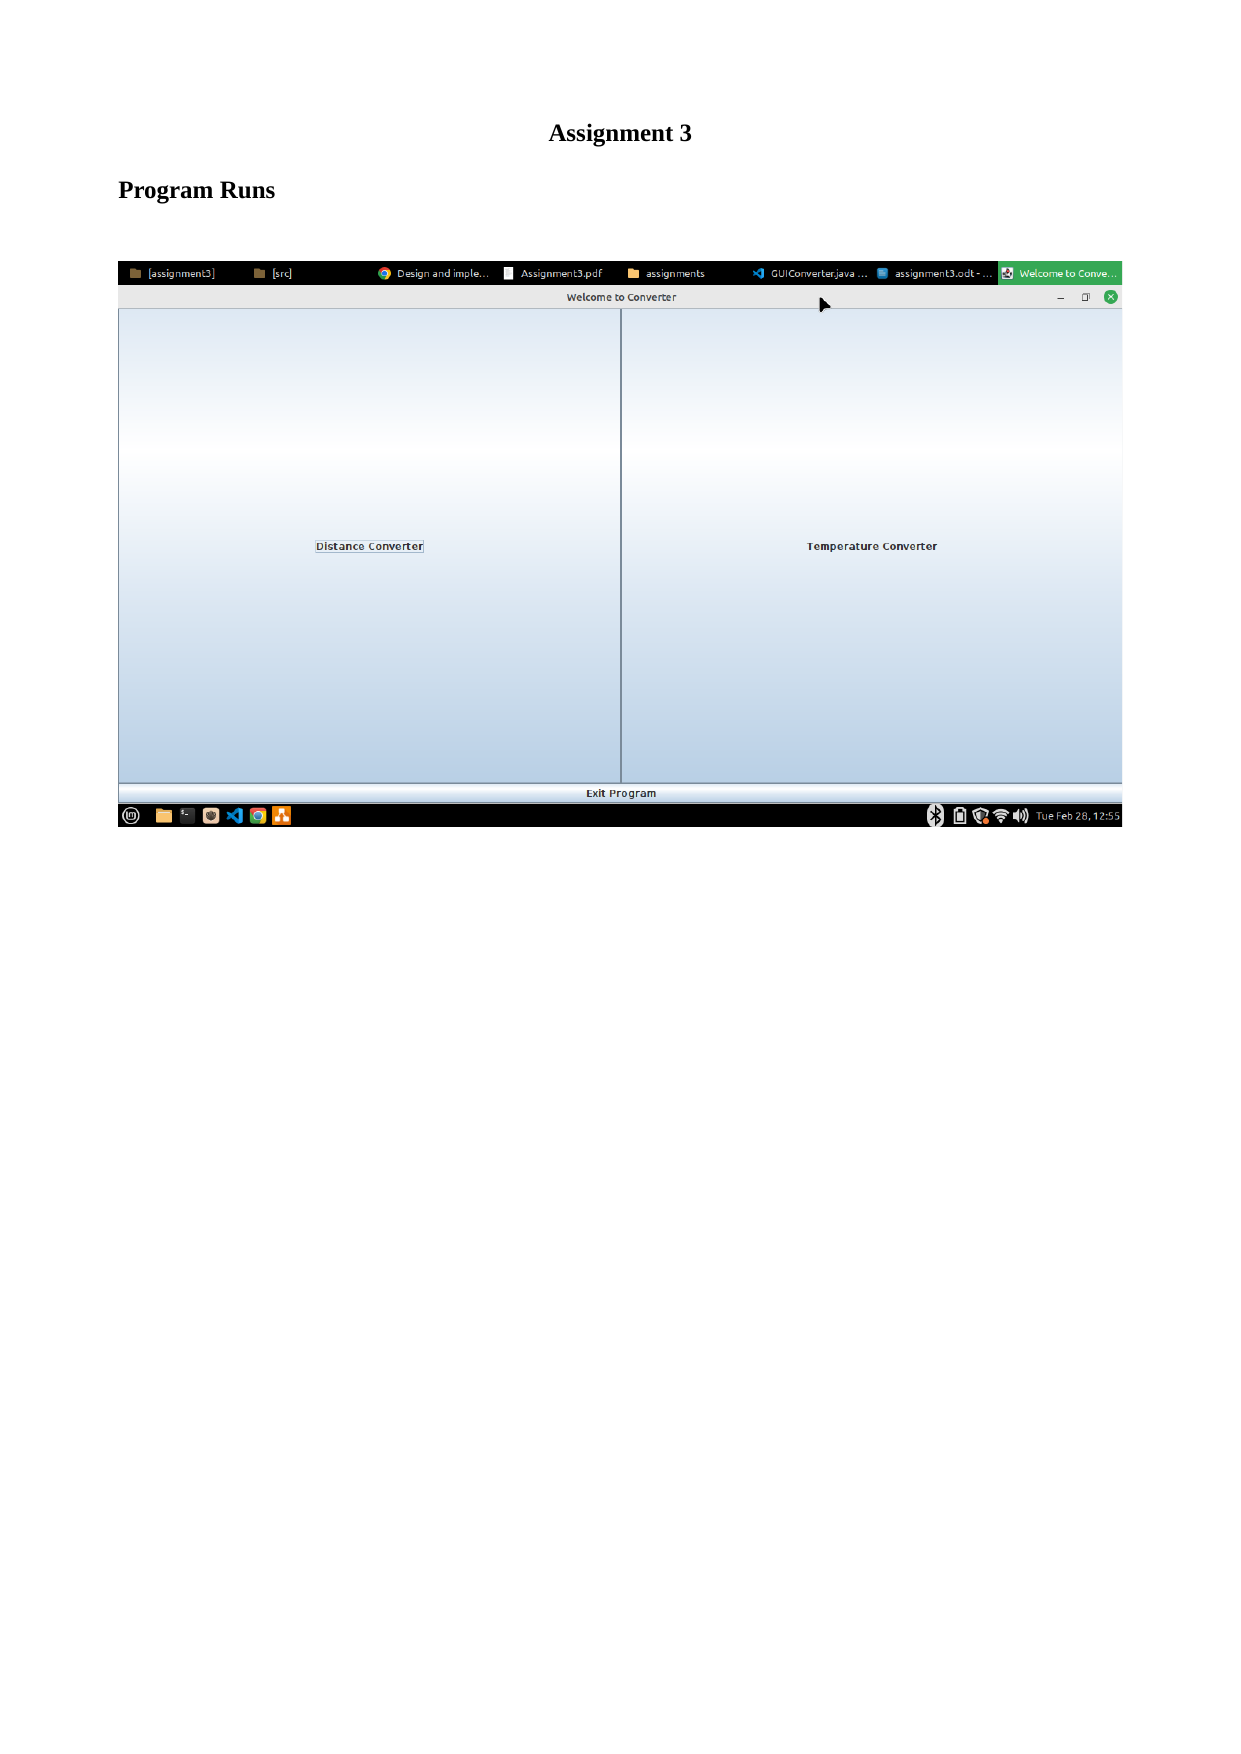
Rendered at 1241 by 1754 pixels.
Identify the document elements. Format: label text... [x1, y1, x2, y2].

picture [118, 261, 1123, 827]
text Assignment 3 [118, 118, 1122, 147]
text Program Runs [118, 176, 1122, 204]
